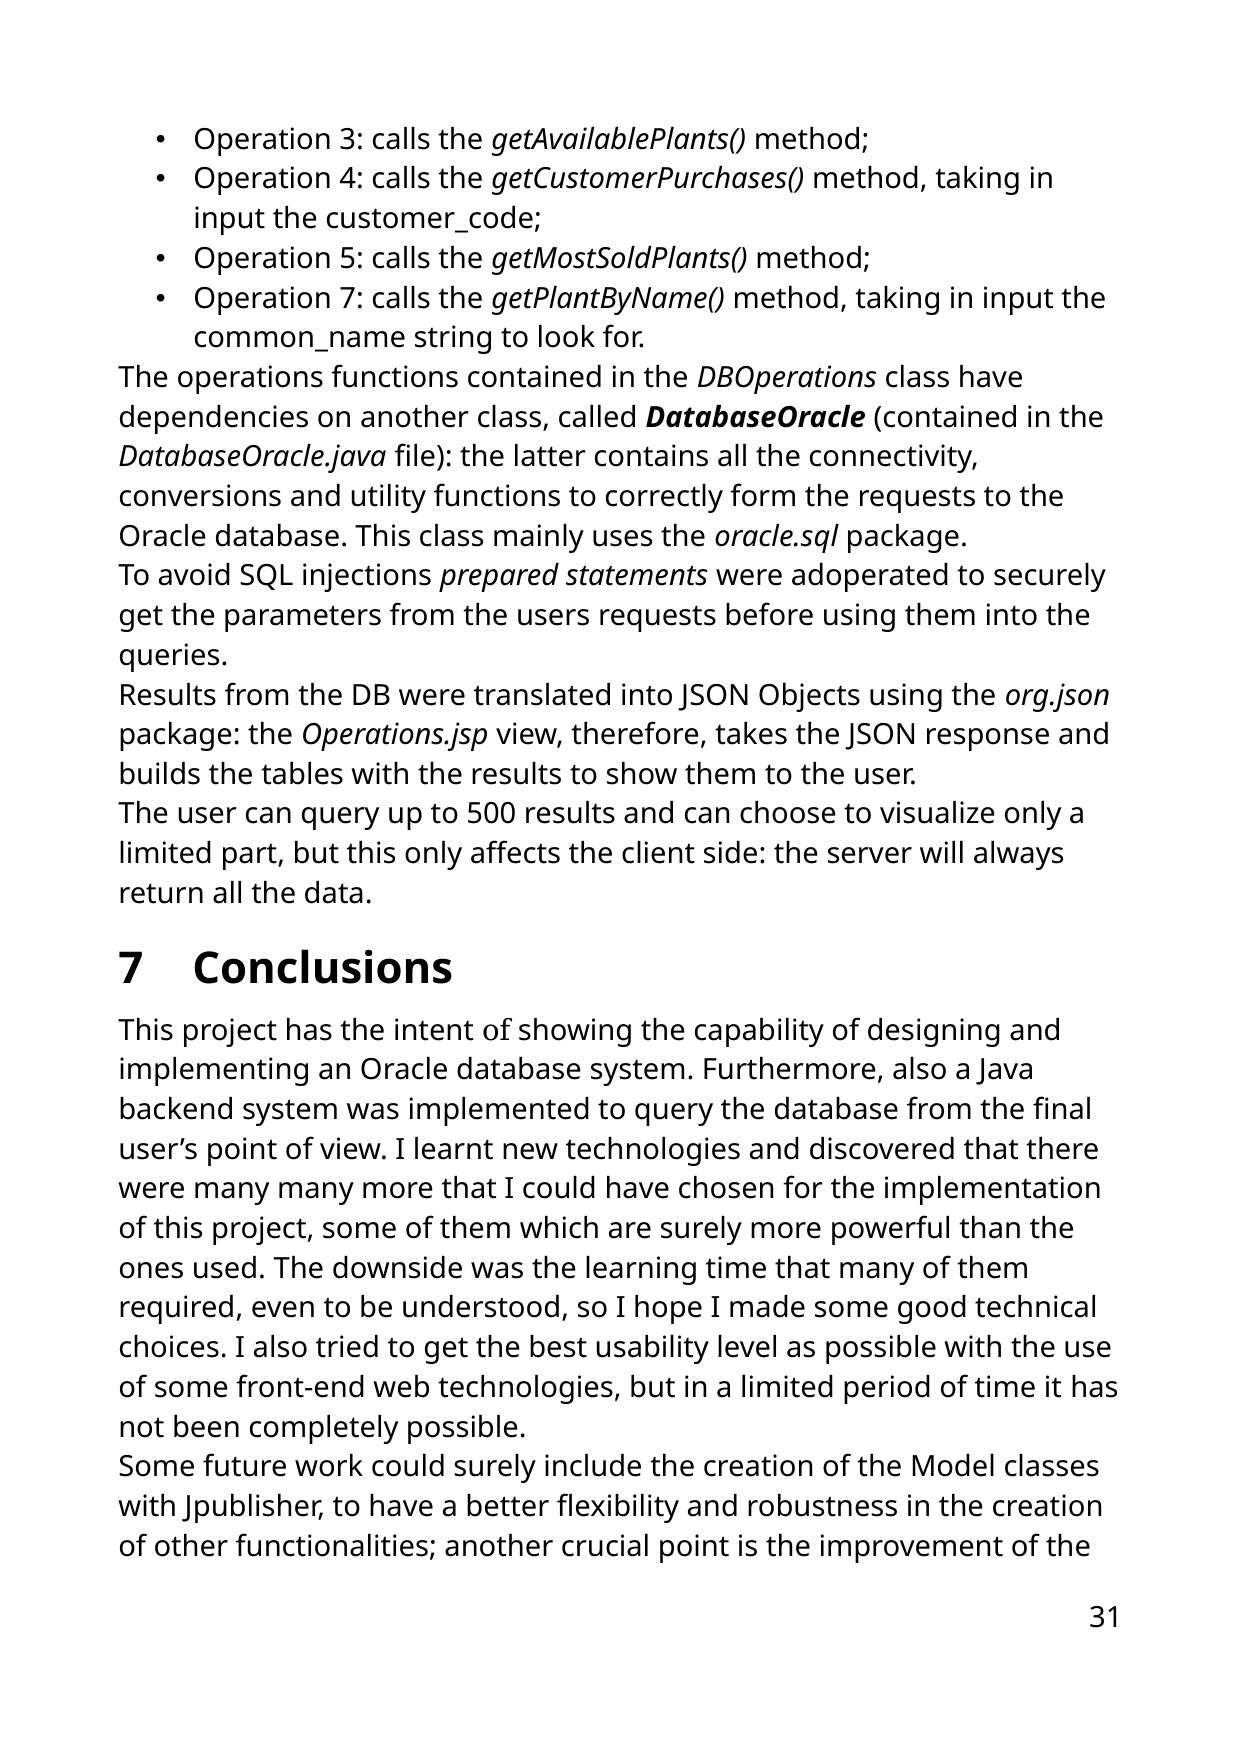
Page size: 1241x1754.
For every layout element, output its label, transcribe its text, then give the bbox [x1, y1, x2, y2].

text To avoid SQL injections prepared statements were adoperated to securely get the parameters from the users requests before using them into the queries. [118, 555, 1122, 674]
text Some future work could surely include the creation of the Model classes with Jpublisher, to have a better flexibility and robustness in the creation of other functionalities; another crucial point is the improvement of the [118, 1446, 1122, 1564]
text Results from the DB were translated into JSON Objects using the org.json package: the Operations.jsp view, therefore, takes the JSON response and builds the tables with the results to show them to the user. [118, 674, 1122, 793]
text The user can query up to 500 results and can choose to visualize only a limited part, but this only affects the client side: the server will always return all the data. [118, 793, 1122, 912]
text The operations functions contained in the DBOperations class have dependencies on another class, called DatabaseOracle (contained in the DatabaseOracle.java file): the latter contains all the connectivity, conversions and utility functions to correctly form the requests to the Oracle database. This class mainly uses the oracle.sql package. [118, 356, 1122, 555]
text This project has the intent of showing the capability of designing and implementing an Oracle database system. Furthermore, also a Java backend system was implemented to query the database from the final user’s point of view. I learnt new technologies and discovered that there were many many more that I could have chosen for the implementation of this project, some of them which are surely more powerful than the ones used. The downside was the learning time that many of them required, even to be understood, so I hope I made some good technical choices. I also tried to get the best usability level as possible with the use of some front-end web technologies, but in a limited period of time it has not been completely possible. [118, 1009, 1122, 1446]
list Operation 7: calls the getPlantByName() method, taking in input the common_name string to look for. [156, 277, 1122, 356]
list Operation 3: calls the getAvailablePlants() method; [156, 118, 1122, 158]
list Operation 4: calls the getCustomerPurchases() method, taking in input the customer_code; [156, 158, 1122, 237]
list Operation 5: calls the getMostSoldPlants() method; [156, 237, 1122, 277]
subtitle Conclusions [118, 937, 1122, 996]
